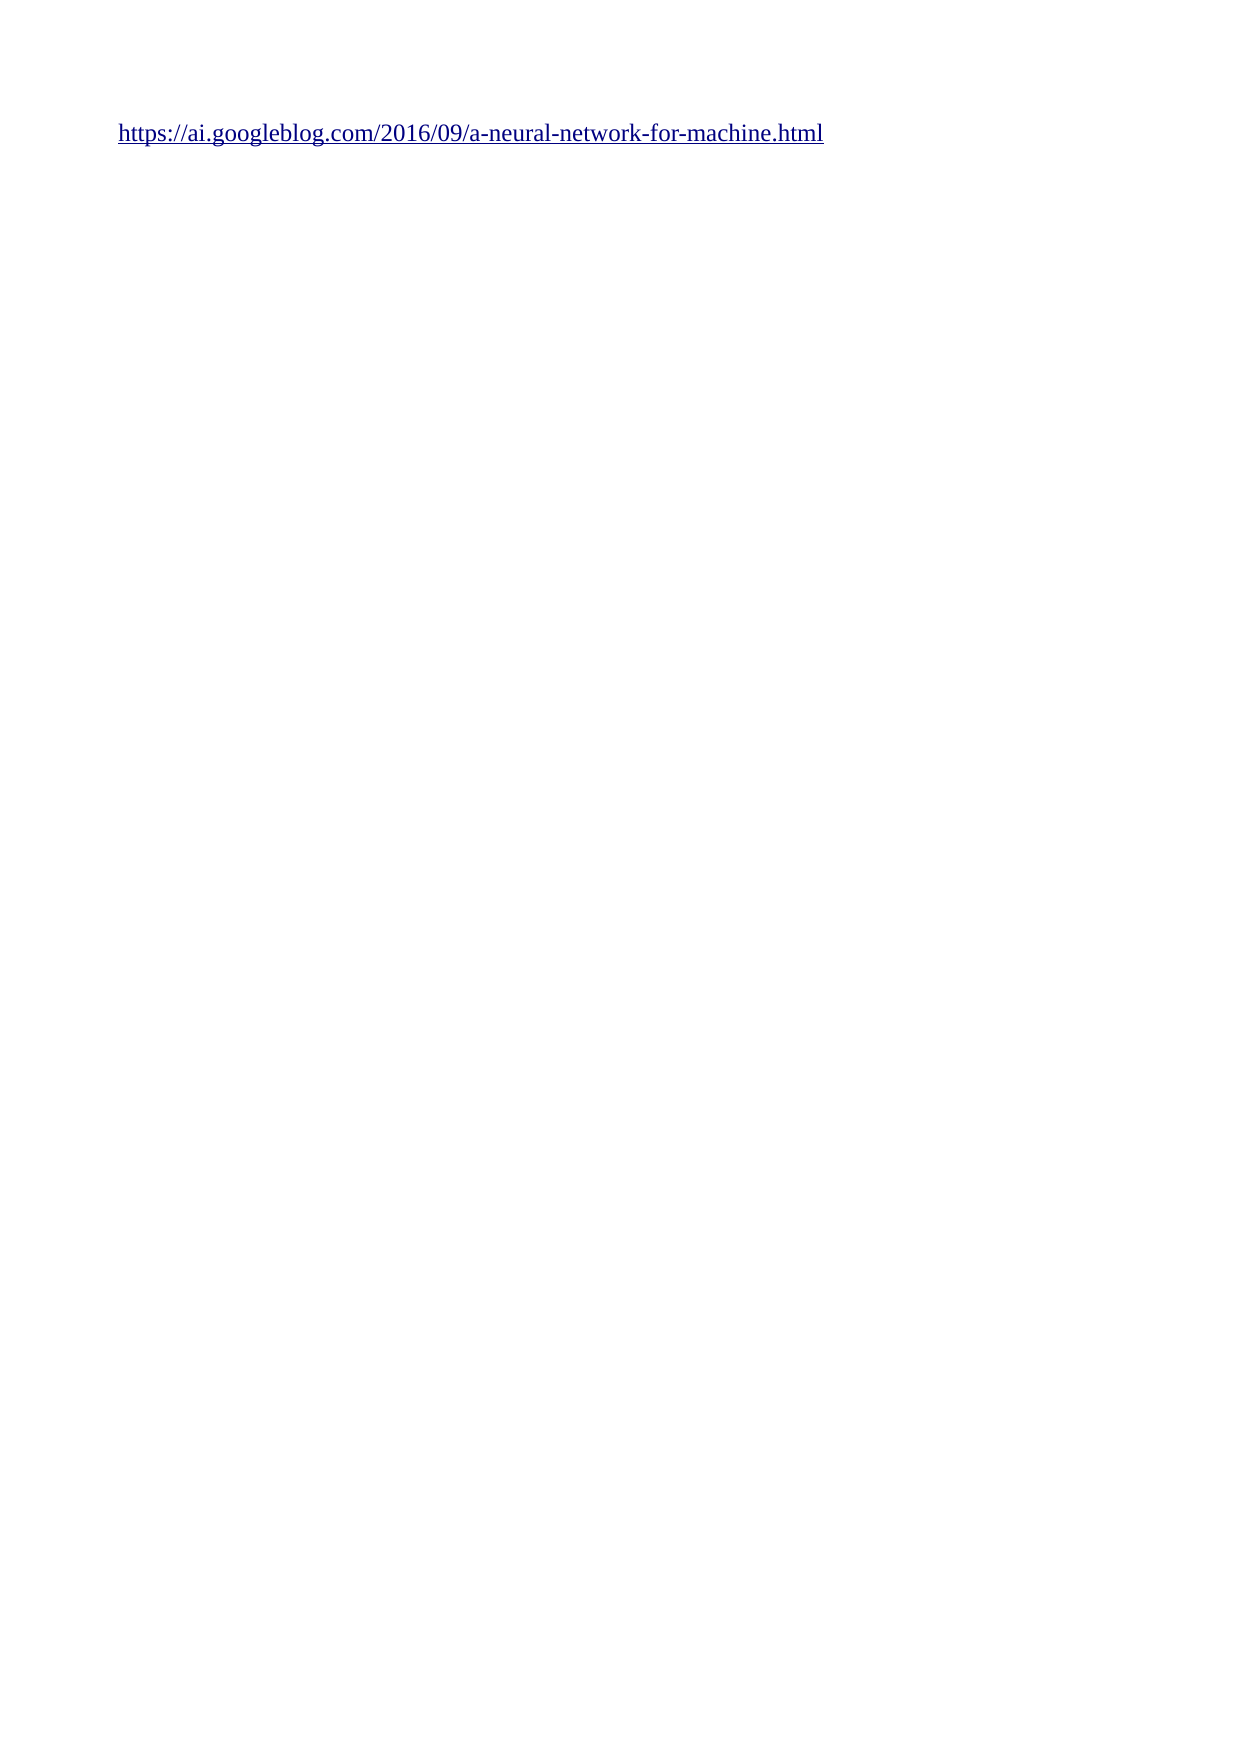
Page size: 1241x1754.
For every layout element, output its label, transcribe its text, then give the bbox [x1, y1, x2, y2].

text https://ai.googleblog.com/2016/09/a-neural-network-for-machine.html [118, 118, 1122, 147]
